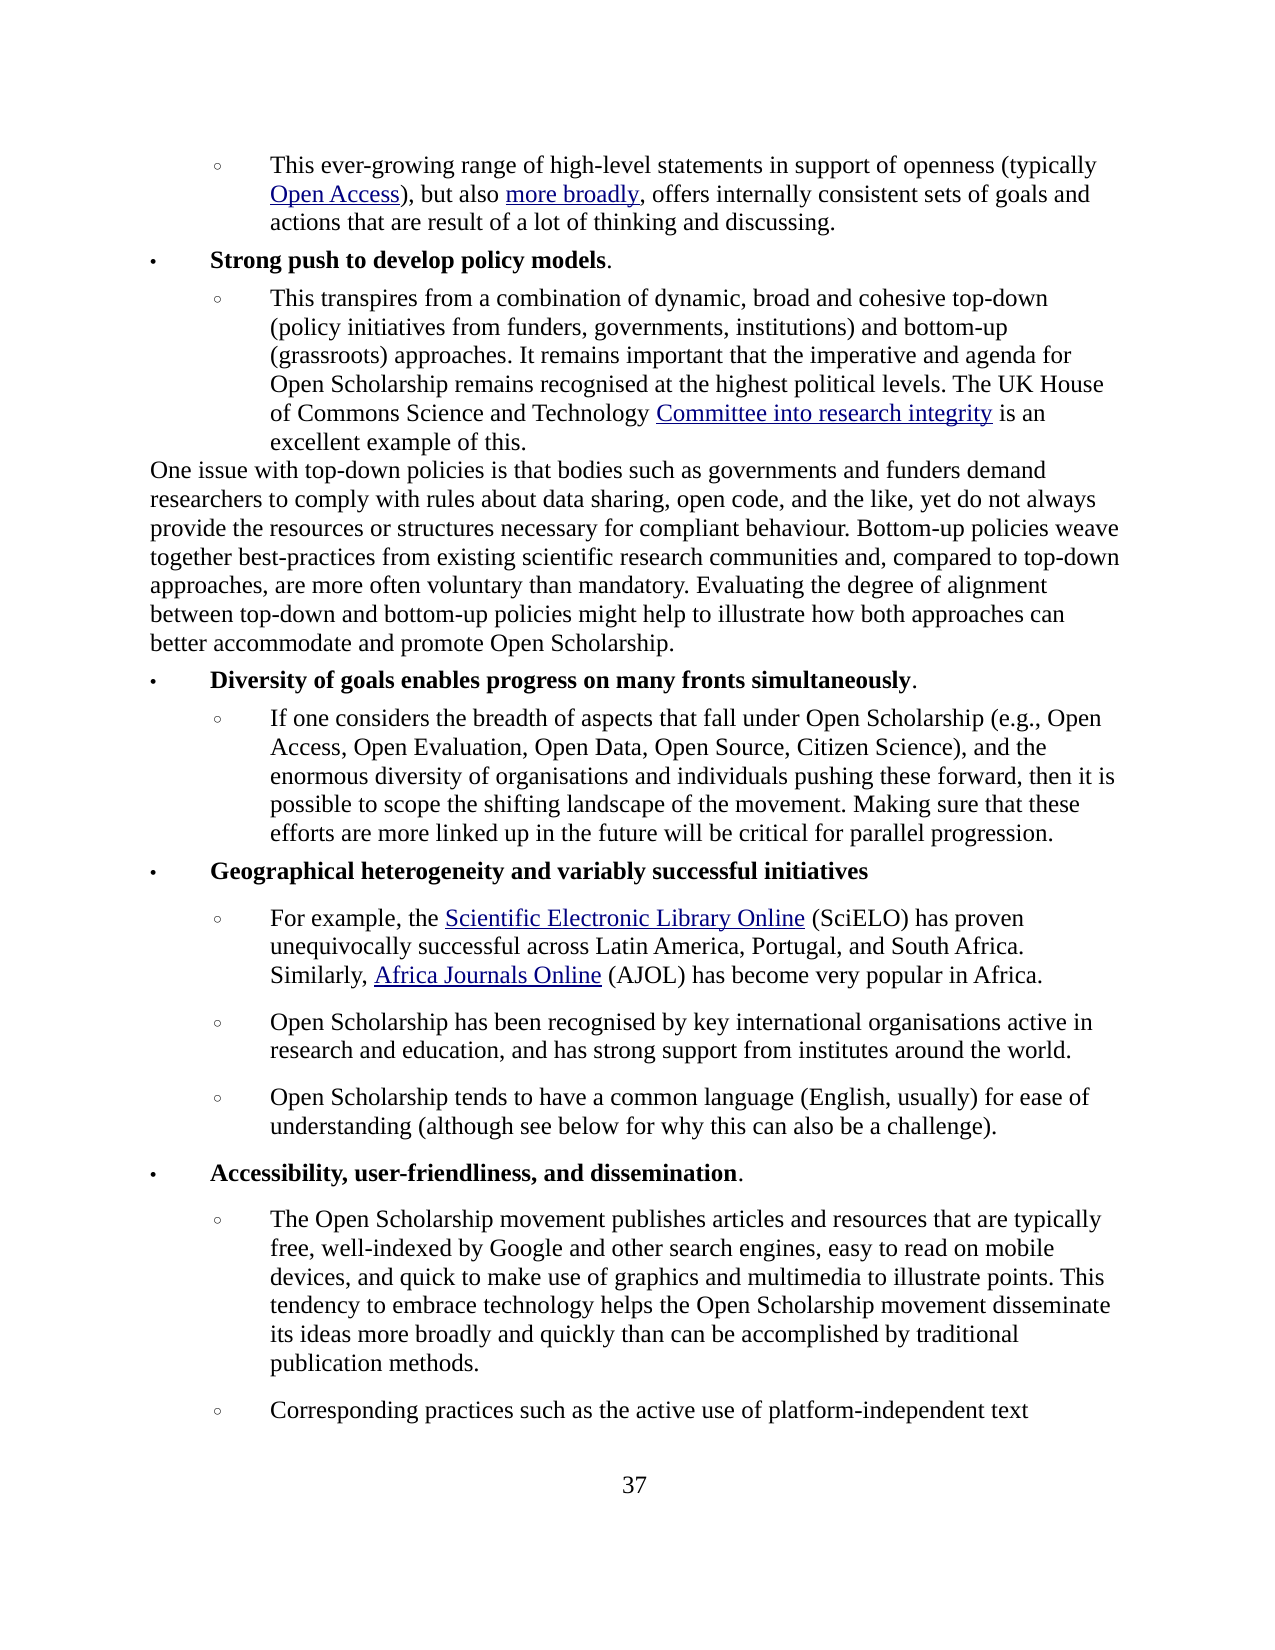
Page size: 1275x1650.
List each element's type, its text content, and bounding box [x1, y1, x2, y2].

list Geographical heterogeneity and variably successful initiatives [150, 856, 1125, 885]
list If one considers the breadth of aspects that fall under Open Scholarship (e.g., Open Access, Open Evaluation, Open Data, Open Source, Citizen Science), and the enormous diversity of organisations and individuals pushing these forward, then it is possible to scope the shifting landscape of the movement. Making sure that these efforts are more linked up in the future will be critical for parallel progression. [210, 703, 1125, 847]
list This ever-growing range of high-level statements in support of openness (typically Open Access), but also more broadly, offers internally consistent sets of goals and actions that are result of a lot of thinking and discussing. [210, 150, 1125, 236]
list Corresponding practices such as the active use of platform-independent text [210, 1395, 1125, 1423]
list This transpires from a combination of dynamic, broad and cohesive top-down (policy initiatives from funders, governments, institutions) and bottom-up (grassroots) approaches. It remains important that the imperative and agenda for Open Scholarship remains recognised at the highest political levels. The UK House of Commons Science and Technology Committee into research integrity is an excellent example of this. [210, 283, 1125, 455]
text One issue with top-down policies is that bodies such as governments and funders demand researchers to comply with rules about data sharing, open code, and the like, yet do not always provide the resources or structures necessary for compliant behaviour. Bottom-up policies weave together best-practices from existing scientific research communities and, compared to top-down approaches, are more often voluntary than mandatory. Evaluating the degree of alignment between top-down and bottom-up policies might help to illustrate how both approaches can better accommodate and promote Open Scholarship. [150, 455, 1125, 657]
list The Open Scholarship movement publishes articles and resources that are typically free, well-indexed by Google and other search engines, easy to read on mobile devices, and quick to make use of graphics and multimedia to illustrate points. This tendency to embrace technology helps the Open Scholarship movement disseminate its ideas more broadly and quickly than can be accomplished by traditional publication methods. [210, 1204, 1125, 1377]
list For example, the Scientific Electronic Library Online (SciELO) has proven unequivocally successful across Latin America, Portugal, and South Africa. Similarly, Africa Journals Online (AJOL) has become very popular in Africa. [210, 903, 1125, 989]
list Strong push to develop policy models. [150, 245, 1125, 274]
list Diversity of goals enables progress on many fronts simultaneously. [150, 666, 1125, 694]
list Open Scholarship has been recognised by key international organisations active in research and education, and has strong support from institutes around the world. [210, 1007, 1125, 1064]
list Accessibility, user-friendliness, and dissemination. [150, 1158, 1125, 1186]
list Open Scholarship tends to have a common language (English, usually) for ease of understanding (although see below for why this can also be a challenge). [210, 1082, 1125, 1140]
